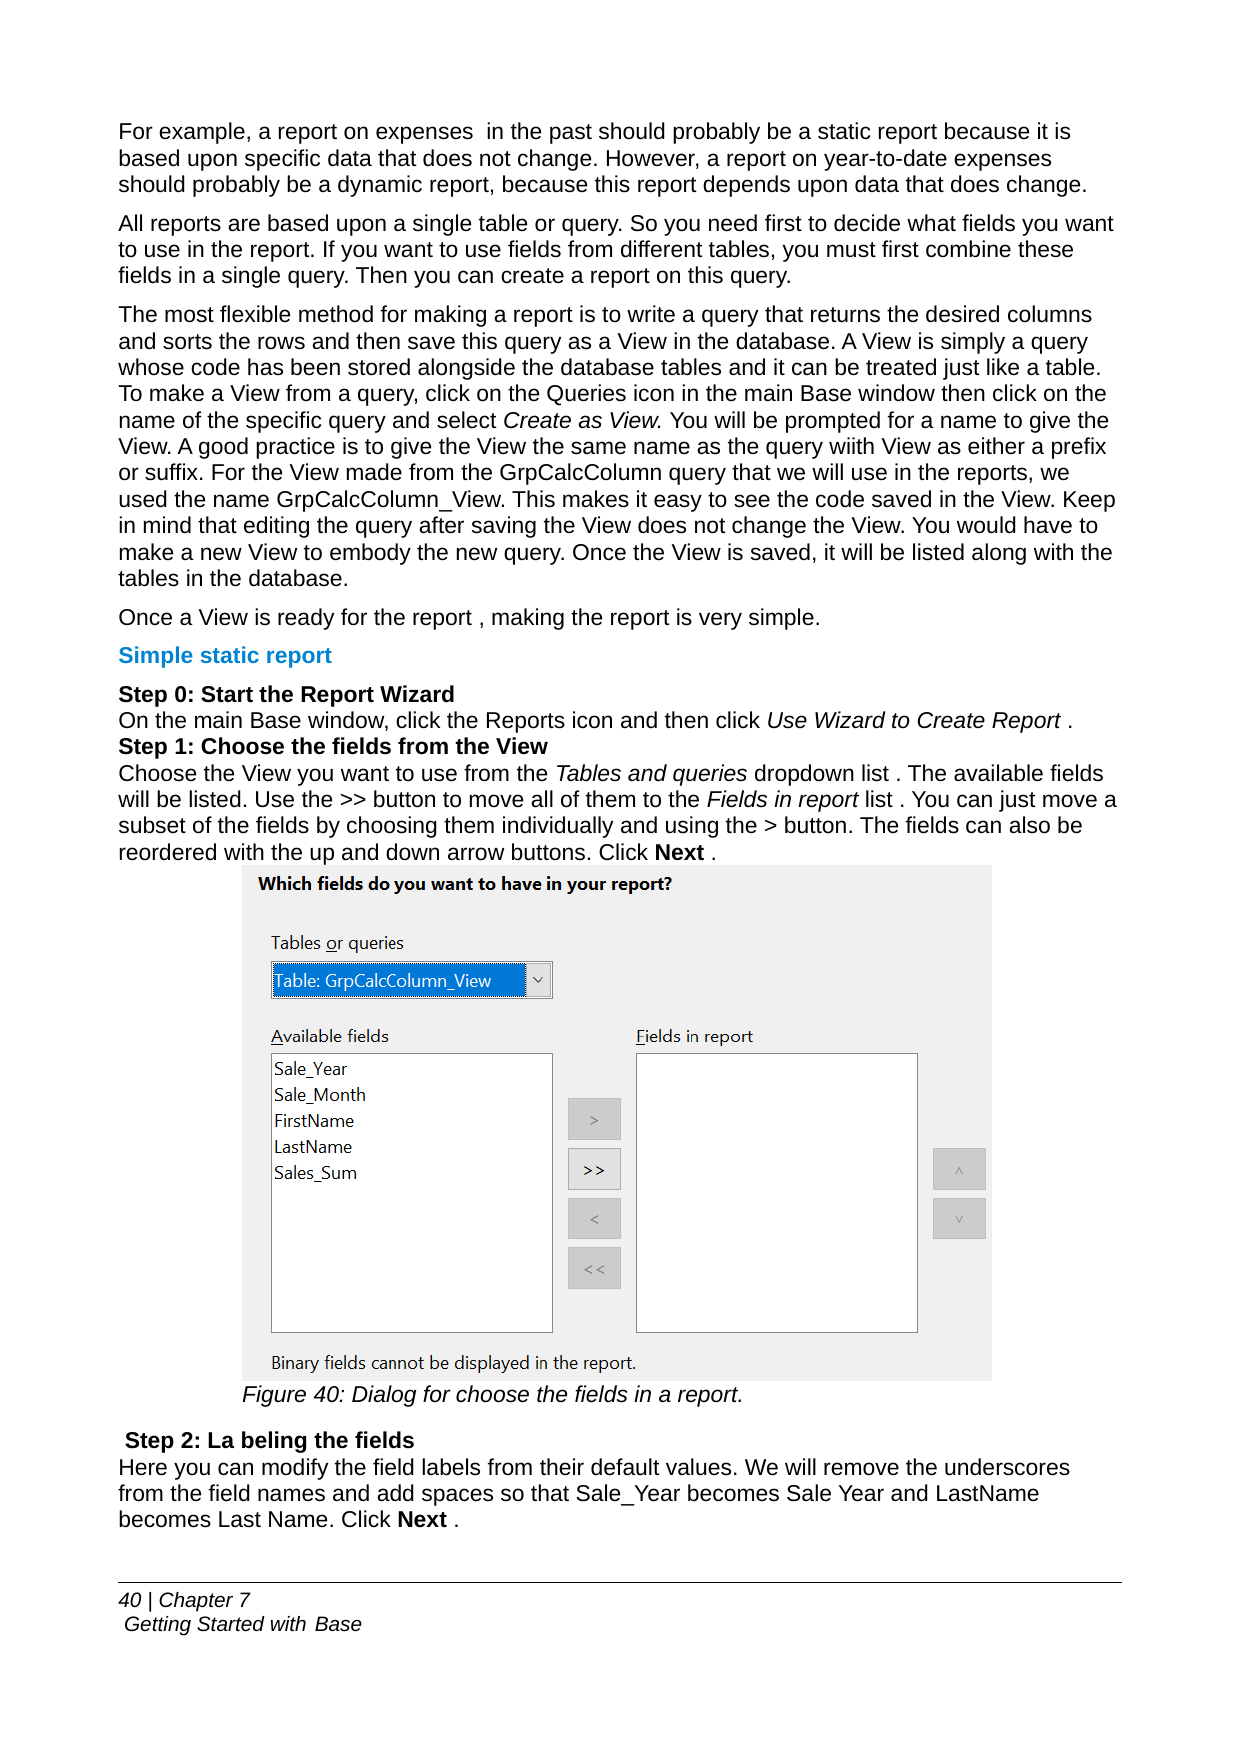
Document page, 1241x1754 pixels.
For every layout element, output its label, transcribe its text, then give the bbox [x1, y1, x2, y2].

text Figure 40: Dialog for choose the fields in a report. [242, 1381, 992, 1407]
text Once a View is ready for the report , making the report is very simple. [118, 604, 1122, 630]
text Here you can modify the field labels from their default values. We will remove the underscores from the field names and add spaces so that Sale_Year becomes Sale Year and LastName becomes Last Name. Click Next . [118, 1453, 1122, 1532]
text Choose the View you want to use from the Tables and queries dropdown list . The available fields will be listed. Use the >> button to move all of them to the Fields in report list . You can just move a subset of the fields by choosing them individually and using the > button. The fields can also be reordered with the up and down arrow buttons. Click Next . [118, 759, 1122, 865]
text Step 0: Start the Report Wizard [118, 681, 1122, 707]
picture [241, 865, 992, 1381]
text For example, a report on expenses in the past should probably be a static report because it is based upon specific data that does not change. However, a report on year-to-date expenses should probably be a dynamic report, because this report depends upon data that does change. [118, 118, 1122, 197]
text Step 2: La beling the fields [118, 865, 1122, 1453]
subtitle Simple static report [118, 642, 1122, 668]
text All reports are based upon a single table or query. So you need first to decide what fields you want to use in the report. If you want to use fields from different tables, you must first combine these fields in a single query. Then you can create a report on this query. [118, 210, 1122, 289]
text The most flexible method for making a report is to write a query that returns the desired columns and sorts the rows and then save this query as a View in the database. A View is simply a query whose code has been stored alongside the database tables and it can be treated just like a table. To make a View from a query, click on the Queries icon in the main Base window then click on the name of the specific query and select Create as View. You will be prompted for a name to give the View. A good practice is to give the View the same name as the query wiith View as either a prefix or suffix. For the View made from the GrpCalcColumn query that we will use in the reports, we used the name GrpCalcColumn_View. This makes it easy to see the code saved in the View. Keep in mind that editing the query after saving the View does not change the View. You would have to make a new View to embody the new query. Once the View is saved, it will be listed along with the tables in the database. [118, 301, 1122, 591]
text Step 1: Choose the fields from the View [118, 733, 1122, 759]
text On the main Base window, click the Reports icon and then click Use Wizard to Create Report . [118, 707, 1122, 733]
